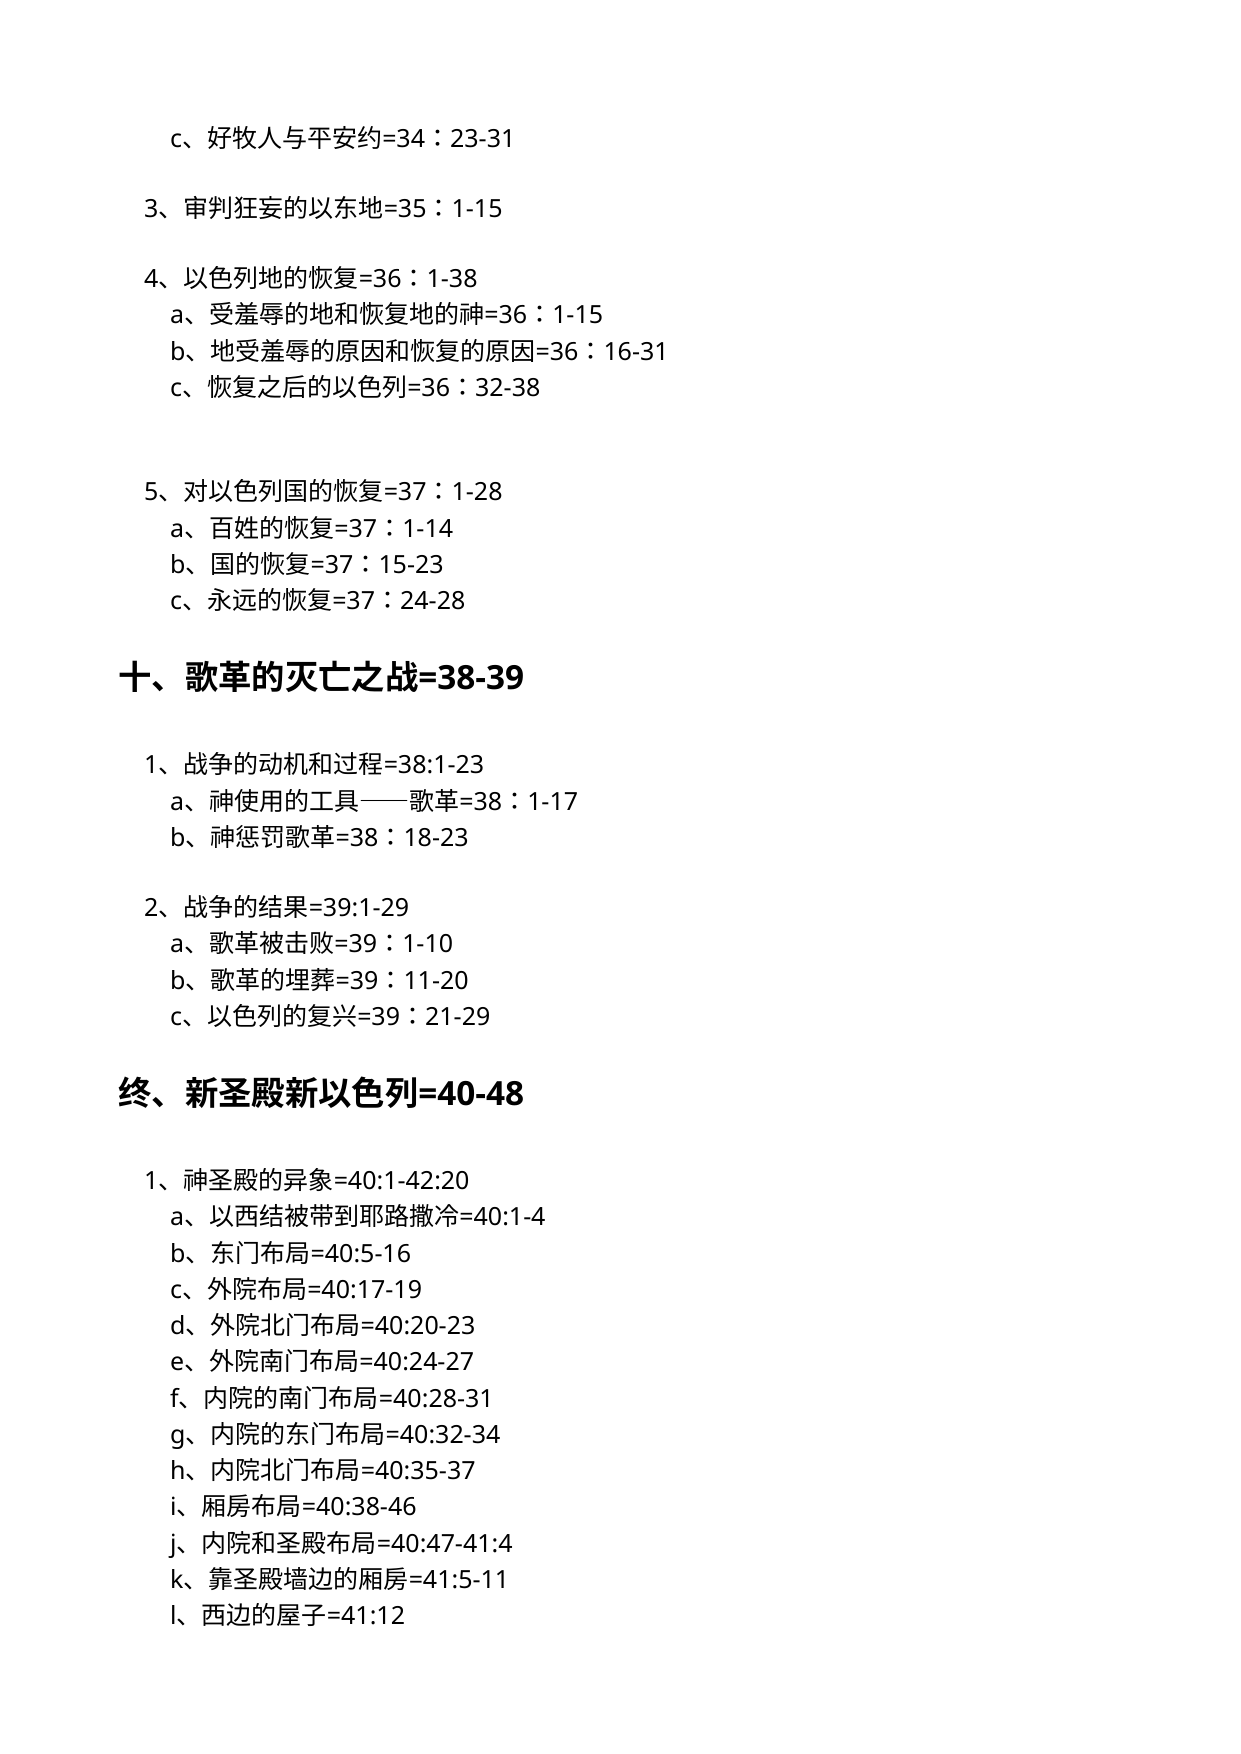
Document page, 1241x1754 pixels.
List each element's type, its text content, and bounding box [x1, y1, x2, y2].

text c、外院布局=40:17-19 [118, 1269, 1122, 1306]
text d、外院北门布局=40:20-23 [118, 1306, 1122, 1342]
text a、以西结被带到耶路撒冷=40:1-4 [118, 1197, 1122, 1233]
text a、受羞辱的地和恢复地的神=36：1-15 [118, 295, 1122, 331]
text a、神使用的工具——歌革=38：1-17 [118, 781, 1122, 817]
text a、歌革被击败=39：1-10 [118, 924, 1122, 960]
text g、内院的东门布局=40:32-34 [118, 1414, 1122, 1451]
text j、内院和圣殿布局=40:47-41:4 [118, 1523, 1122, 1559]
text f、内院的南门布局=40:28-31 [118, 1378, 1122, 1414]
text b、神惩罚歌革=38：18-23 [118, 817, 1122, 853]
text c、以色列的复兴=39：21-29 [118, 996, 1122, 1033]
text l、西边的屋子=41:12 [118, 1596, 1122, 1632]
text c、好牧人与平安约=34：23-31 [118, 118, 1122, 154]
text k、靠圣殿墙边的厢房=41:5-11 [118, 1559, 1122, 1596]
text 终、新圣殿新以色列=40-48 [118, 1067, 1122, 1115]
text 4、以色列地的恢复=36：1-38 [118, 259, 1122, 295]
text 2、战争的结果=39:1-29 [118, 888, 1122, 924]
text 1、神圣殿的异象=40:1-42:20 [118, 1161, 1122, 1197]
text e、外院南门布局=40:24-27 [118, 1342, 1122, 1378]
text c、恢复之后的以色列=36：32-38 [118, 367, 1122, 404]
text b、国的恢复=37：15-23 [118, 544, 1122, 581]
text i、厢房布局=40:38-46 [118, 1487, 1122, 1523]
text 十、歌革的灭亡之战=38-39 [118, 651, 1122, 699]
text b、东门布局=40:5-16 [118, 1233, 1122, 1269]
text b、歌革的埋葬=39：11-20 [118, 960, 1122, 996]
text 3、审判狂妄的以东地=35：1-15 [118, 188, 1122, 225]
text h、内院北门布局=40:35-37 [118, 1451, 1122, 1487]
text b、地受羞辱的原因和恢复的原因=36：16-31 [118, 331, 1122, 367]
text 5、对以色列国的恢复=37：1-28 [118, 472, 1122, 508]
text c、永远的恢复=37：24-28 [118, 581, 1122, 617]
text a、百姓的恢复=37：1-14 [118, 508, 1122, 544]
text 1、战争的动机和过程=38:1-23 [118, 745, 1122, 781]
